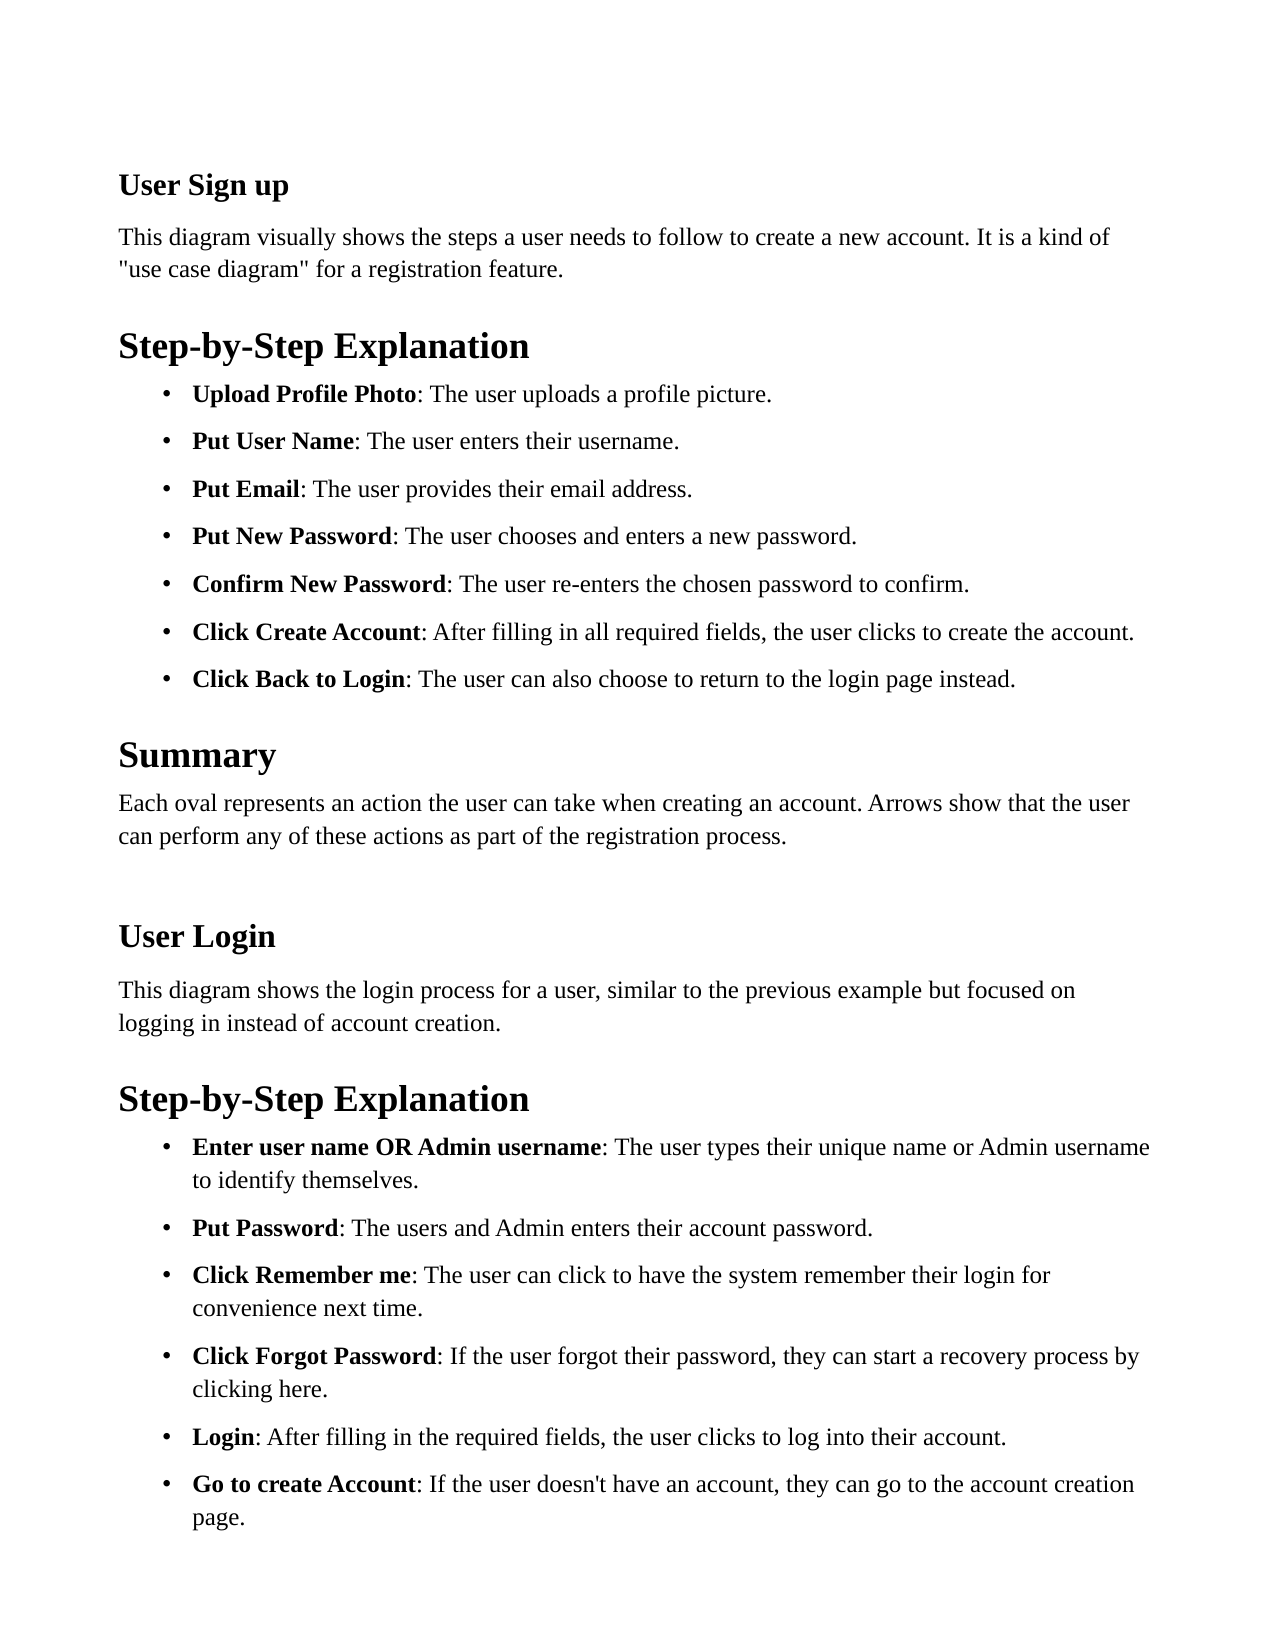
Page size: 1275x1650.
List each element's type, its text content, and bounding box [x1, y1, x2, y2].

subtitle Summary [118, 733, 1157, 776]
list Upload Profile Photo: The user uploads a profile picture. [162, 379, 1157, 407]
list Click Create Account: After filling in all required fields, the user clicks to create the account. [162, 617, 1157, 645]
text This diagram shows the login process for a user, similar to the previous example but focused on logging in instead of account creation.​ [118, 975, 1157, 1037]
list Enter user name OR Admin username: The user types their unique name or Admin username to identify themselves. [162, 1132, 1157, 1194]
list Click Remember me: The user can click to have the system remember their login for convenience next time. [162, 1261, 1157, 1322]
list Put Password: The users and Admin enters their account password. [162, 1213, 1157, 1242]
subtitle Step-by-Step Explanation [118, 323, 1157, 366]
text User Login [118, 917, 1157, 955]
text Each oval represents an action the user can take when creating an account. Arrows show that the user can perform any of these actions as part of the registration process. [118, 788, 1157, 850]
list Click Forgot Password: If the user forgot their password, they can start a recovery process by clicking here. [162, 1341, 1157, 1403]
list Confirm New Password: The user re-enters the chosen password to confirm. [162, 569, 1157, 598]
list Put User Name: The user enters their username. [162, 426, 1157, 455]
list Put Email: The user provides their email address. [162, 474, 1157, 503]
text This diagram visually shows the steps a user needs to follow to create a new account. It is a kind of "use case diagram" for a registration feature.​ [118, 222, 1157, 283]
list Go to create Account: If the user doesn't have an account, they can go to the account creation page. [162, 1469, 1157, 1531]
list Login: After filling in the required fields, the user clicks to log into their account. [162, 1422, 1157, 1451]
list Click Back to Login: The user can also choose to return to the login page instead. [162, 664, 1157, 693]
text User Sign up [118, 166, 1157, 202]
list Put New Password: The user chooses and enters a new password. [162, 521, 1157, 550]
subtitle Step-by-Step Explanation [118, 1077, 1157, 1120]
